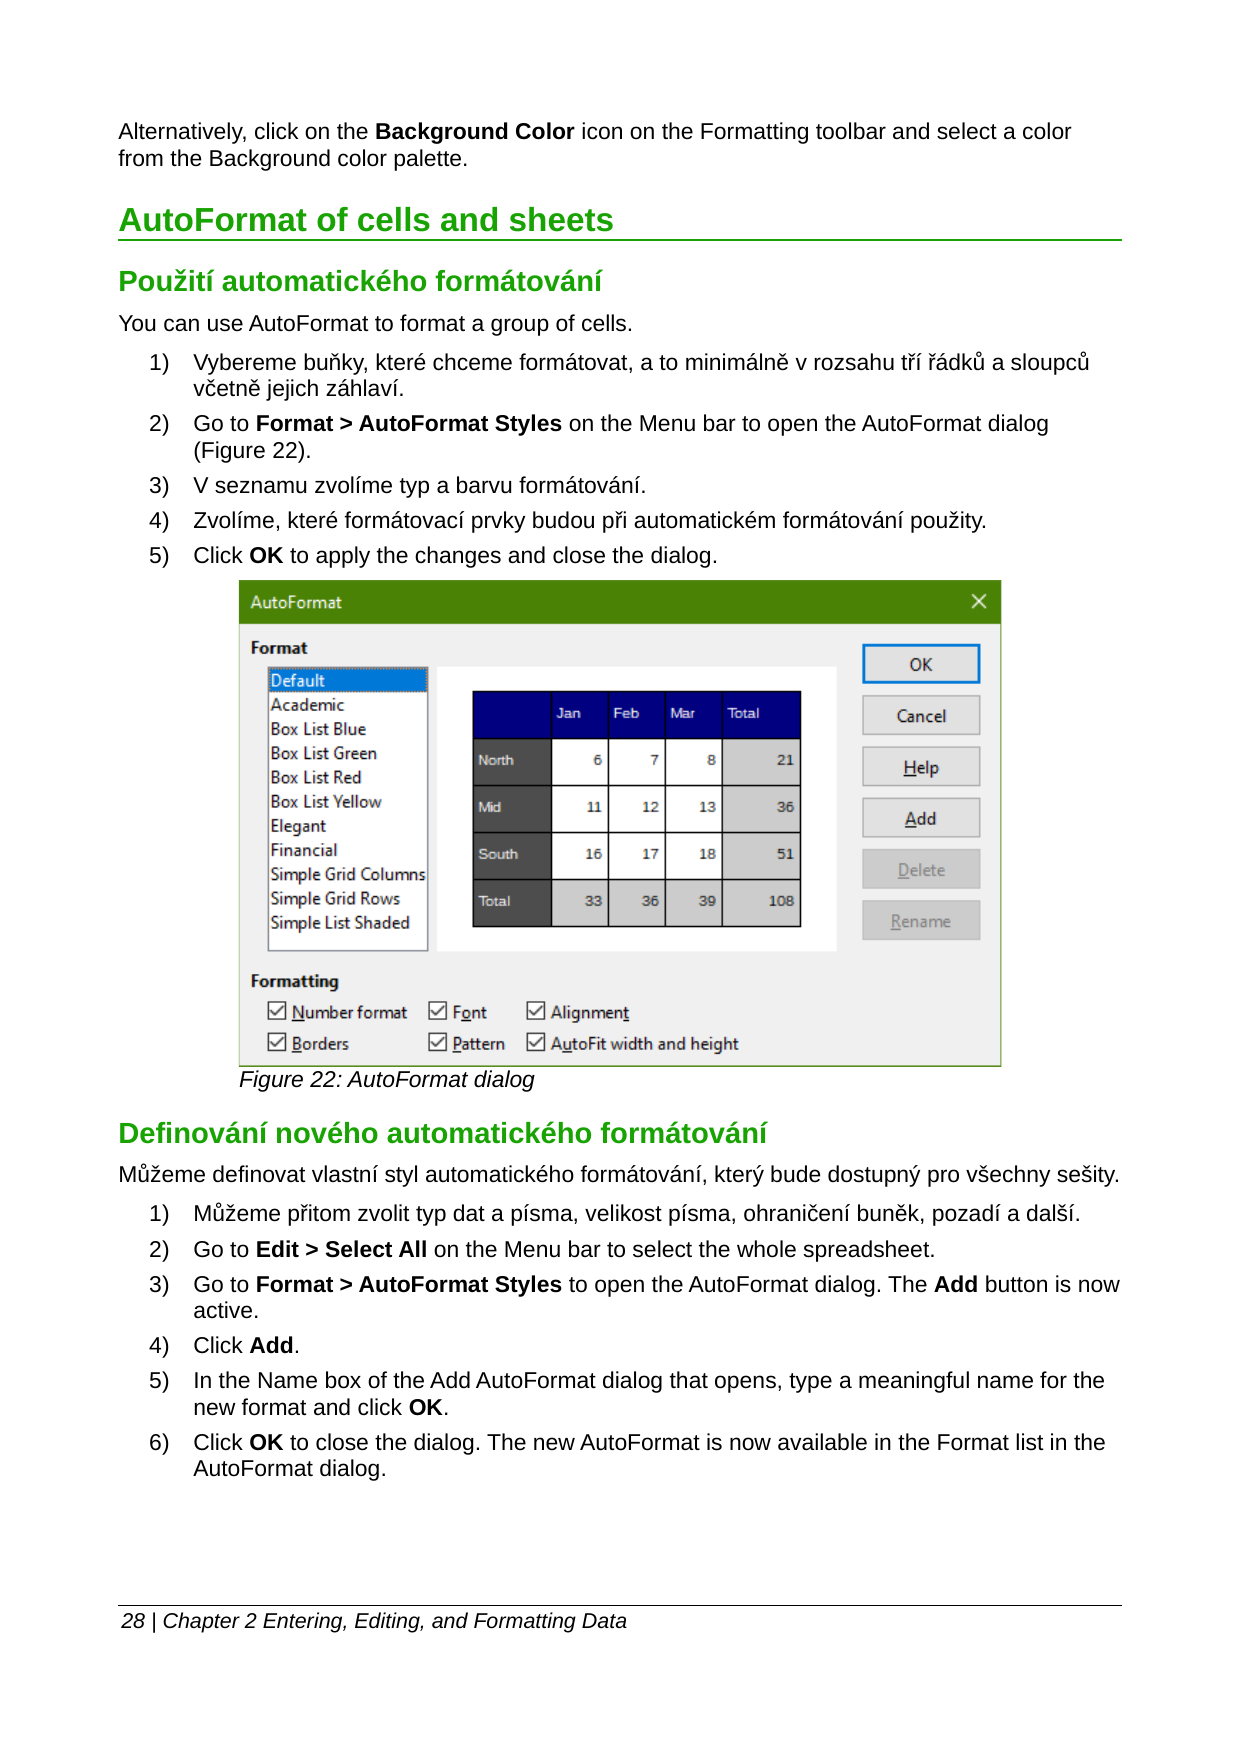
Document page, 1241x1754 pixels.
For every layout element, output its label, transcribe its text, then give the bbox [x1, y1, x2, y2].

list In the Name box of the Add AutoFormat dialog that opens, type a meaningful name for the new format and click OK. [169, 1367, 1122, 1420]
list Vybereme buňky, které chceme formátovat, a to minimálně v rozsahu tří řádků a sloupců včetně jejich záhlaví. [169, 349, 1122, 401]
text Alternatively, click on the Background Color icon on the Formatting toolbar and select a color from the Background color palette. [118, 118, 1122, 171]
list Můžeme přitom zvolit typ dat a písma, velikost písma, ohraničení buněk, pozadí a další. [169, 1200, 1122, 1227]
subtitle Použití automatického formátování [118, 264, 1122, 298]
list Click OK to apply the changes and close the dialog. [169, 542, 1122, 568]
text Figure 22: AutoFormat dialog [239, 1067, 1001, 1092]
list V seznamu zvolíme typ a barvu formátování. [169, 472, 1122, 498]
list Go to Format > AutoFormat Styles to open the AutoFormat dialog. The Add button is now active. [169, 1271, 1122, 1323]
text You can use AutoFormat to format a group of cells. [118, 310, 1122, 336]
list Go to Edit > Select All on the Menu bar to select the whole spreadsheet. [169, 1236, 1122, 1262]
list Click Add. [169, 1332, 1122, 1359]
picture [238, 580, 1002, 1067]
subtitle Definování nového automatického formátování [118, 1116, 1122, 1150]
list Zvolíme, které formátovací prvky budou při automatickém formátování použity. [169, 507, 1122, 533]
subtitle AutoFormat of cells and sheets [118, 200, 1122, 239]
list Go to Format > AutoFormat Styles on the Menu bar to open the AutoFormat dialog (Figure 22). [169, 410, 1122, 463]
list Click OK to close the dialog. The new AutoFormat is now available in the Format list in the AutoFormat dialog. [169, 1429, 1122, 1482]
text Můžeme definovat vlastní styl automatického formátování, který bude dostupný pro všechny sešity. [118, 1161, 1122, 1188]
